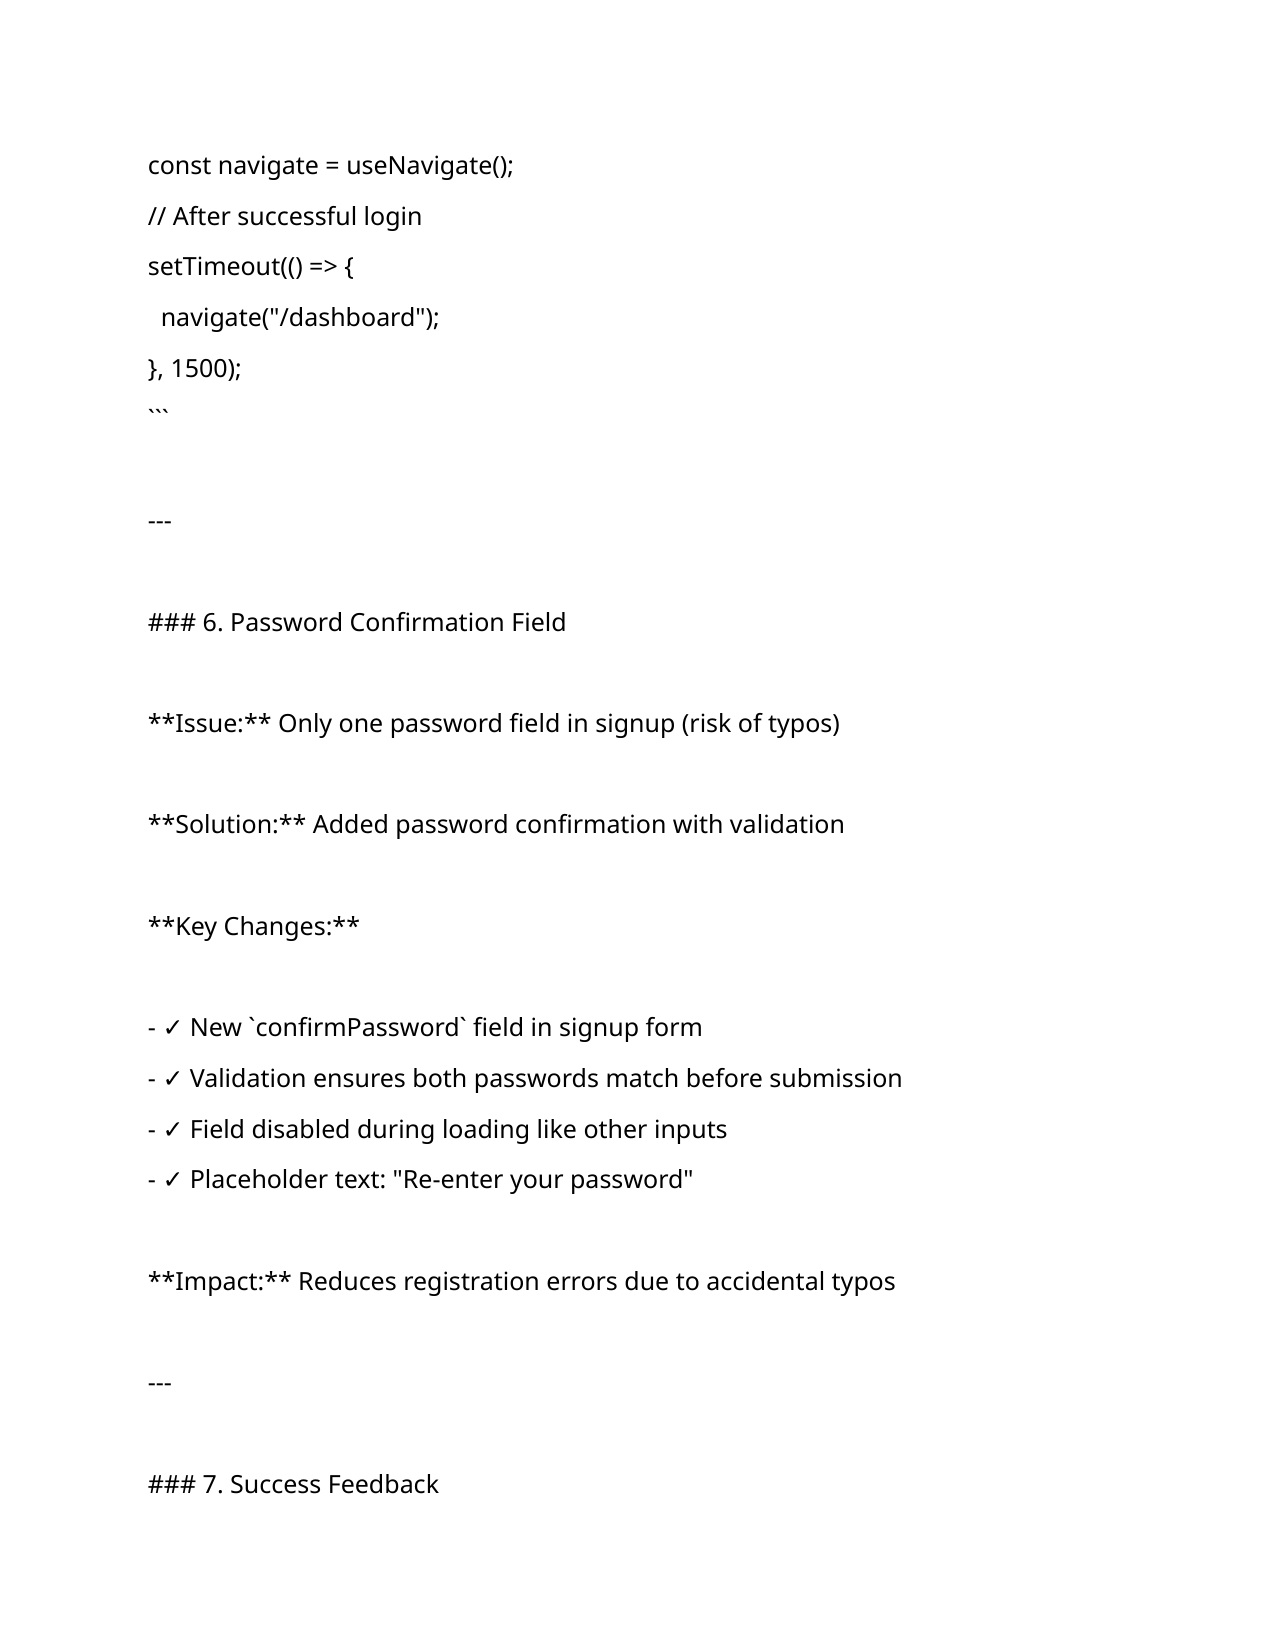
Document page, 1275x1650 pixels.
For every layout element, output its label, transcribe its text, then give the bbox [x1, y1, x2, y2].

text --- [148, 503, 1127, 537]
text ### 6. Password Confirmation Field [148, 604, 1127, 638]
text **Issue:** Only one password field in signup (risk of typos) [148, 706, 1127, 740]
text **Impact:** Reduces registration errors due to accidental typos [148, 1264, 1127, 1298]
text - ✓ Placeholder text: "Re-enter your password" [148, 1162, 1127, 1196]
text - ✓ Field disabled during loading like other inputs [148, 1111, 1127, 1146]
text const navigate = useNavigate(); [148, 148, 1127, 182]
text ``` [148, 401, 1127, 435]
text **Solution:** Added password confirmation with validation [148, 807, 1127, 841]
text - ✓ New `confirmPassword` field in signup form [148, 1010, 1127, 1044]
text // After successful login [148, 198, 1127, 232]
text setTimeout(() => { [148, 249, 1127, 283]
text --- [148, 1365, 1127, 1399]
text - ✓ Validation ensures both passwords match before submission [148, 1061, 1127, 1095]
text }, 1500); [148, 351, 1127, 384]
text navigate("/dashboard"); [148, 300, 1127, 334]
text **Key Changes:** [148, 908, 1127, 943]
text ### 7. Success Feedback [148, 1467, 1127, 1501]
